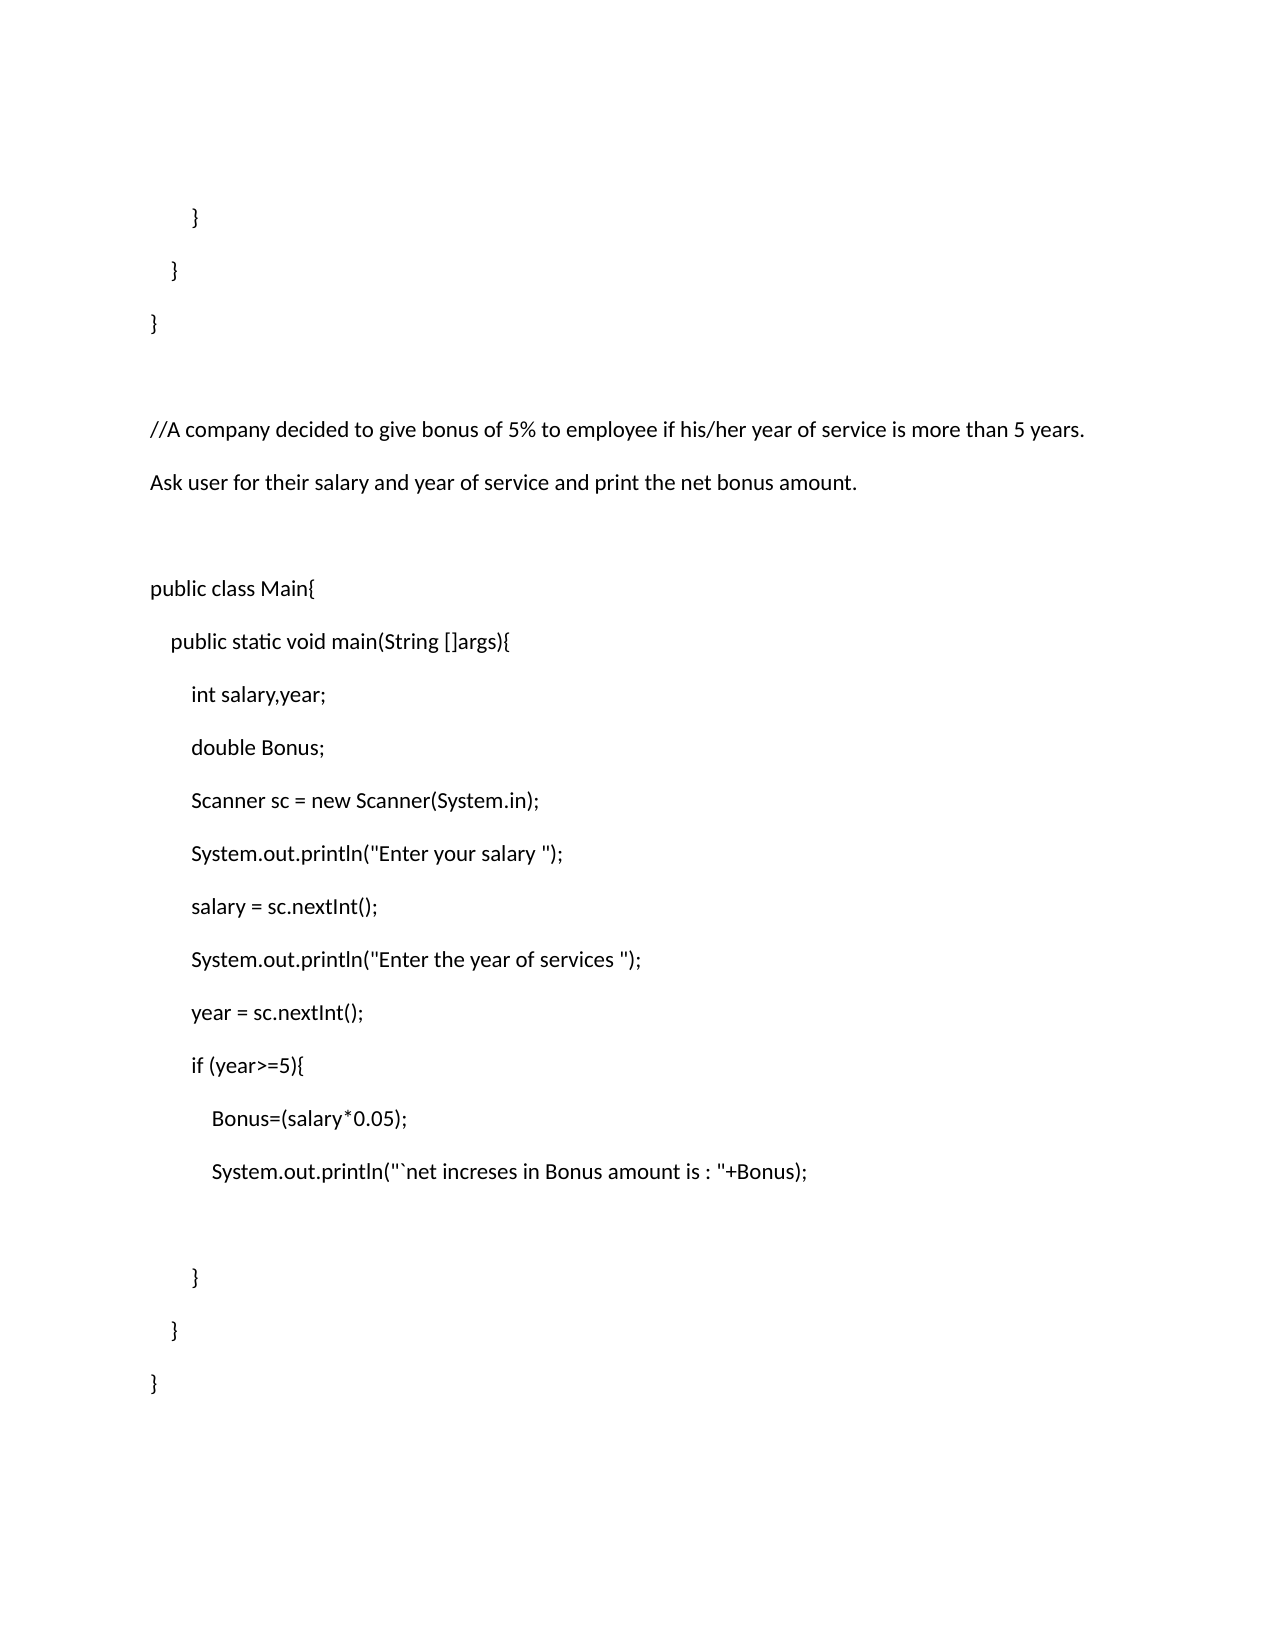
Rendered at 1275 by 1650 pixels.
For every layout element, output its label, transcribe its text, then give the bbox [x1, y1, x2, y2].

text System.out.println("`net increses in Bonus amount is : "+Bonus); [150, 1157, 1125, 1185]
text } [150, 1369, 1125, 1397]
text } [150, 309, 1125, 337]
text Ask user for their salary and year of service and print the net bonus amount. [150, 468, 1125, 496]
text System.out.println("Enter your salary "); [150, 839, 1125, 867]
text if (year>=5){ [150, 1051, 1125, 1079]
text double Bonus; [150, 733, 1125, 761]
text Bonus=(salary*0.05); [150, 1104, 1125, 1132]
text public class Main{ [150, 574, 1125, 602]
text } [150, 1316, 1125, 1344]
text salary = sc.nextInt(); [150, 892, 1125, 920]
text Scanner sc = new Scanner(System.in); [150, 786, 1125, 814]
text System.out.println("Enter the year of services "); [150, 945, 1125, 973]
text } [150, 1263, 1125, 1291]
text int salary,year; [150, 680, 1125, 708]
text } [150, 256, 1125, 284]
text //A company decided to give bonus of 5% to employee if his/her year of service is more than 5 years. [150, 415, 1125, 443]
text year = sc.nextInt(); [150, 998, 1125, 1026]
text public static void main(String []args){ [150, 627, 1125, 655]
text } [150, 203, 1125, 231]
